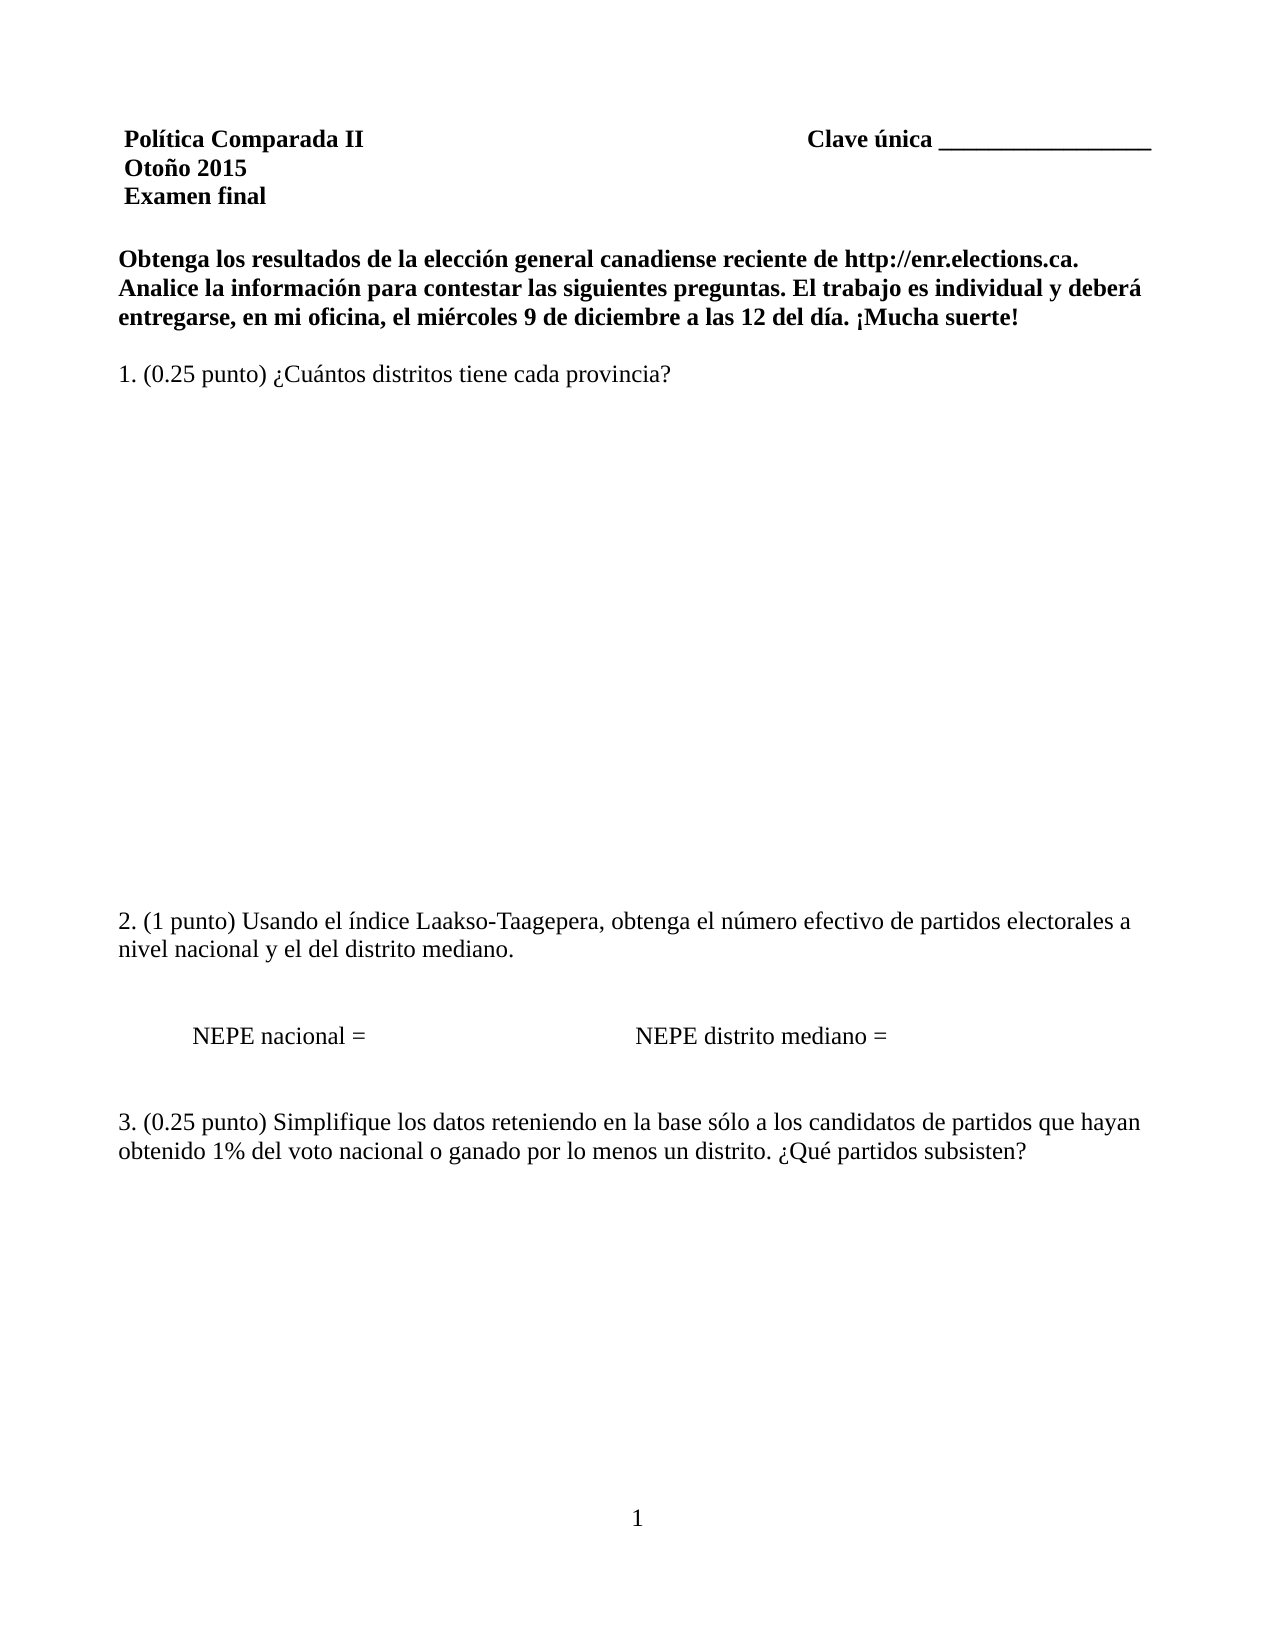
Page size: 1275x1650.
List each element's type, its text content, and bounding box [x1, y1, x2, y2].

text Obtenga los resultados de la elección general canadiense reciente de http://enr.elections.ca. Analice la información para contestar las siguientes preguntas. El trabajo es individual y deberá entregarse, en mi oficina, el miércoles 9 de diciembre a las 12 del día. ¡Mucha suerte! [118, 244, 1157, 331]
table_header Clave única _________________ [638, 118, 1157, 216]
text 2. (1 punto) Usando el índice Laakso-Taagepera, obtenga el número efectivo de partidos electorales a nivel nacional y el del distrito mediano. [118, 906, 1157, 963]
text 3. (0.25 punto) Simplifique los datos reteniendo en la base sólo a los candidatos de partidos que hayan obtenido 1% del voto nacional o ganado por lo menos un distrito. ¿Qué partidos subsisten? [118, 1107, 1157, 1164]
text NEPE nacional = NEPE distrito mediano = [118, 1021, 1157, 1049]
text 1. (0.25 punto) ¿Cuántos distritos tiene cada provincia? [118, 359, 1157, 388]
table_header Política Comparada II Otoño 2015 Examen final [118, 118, 637, 216]
